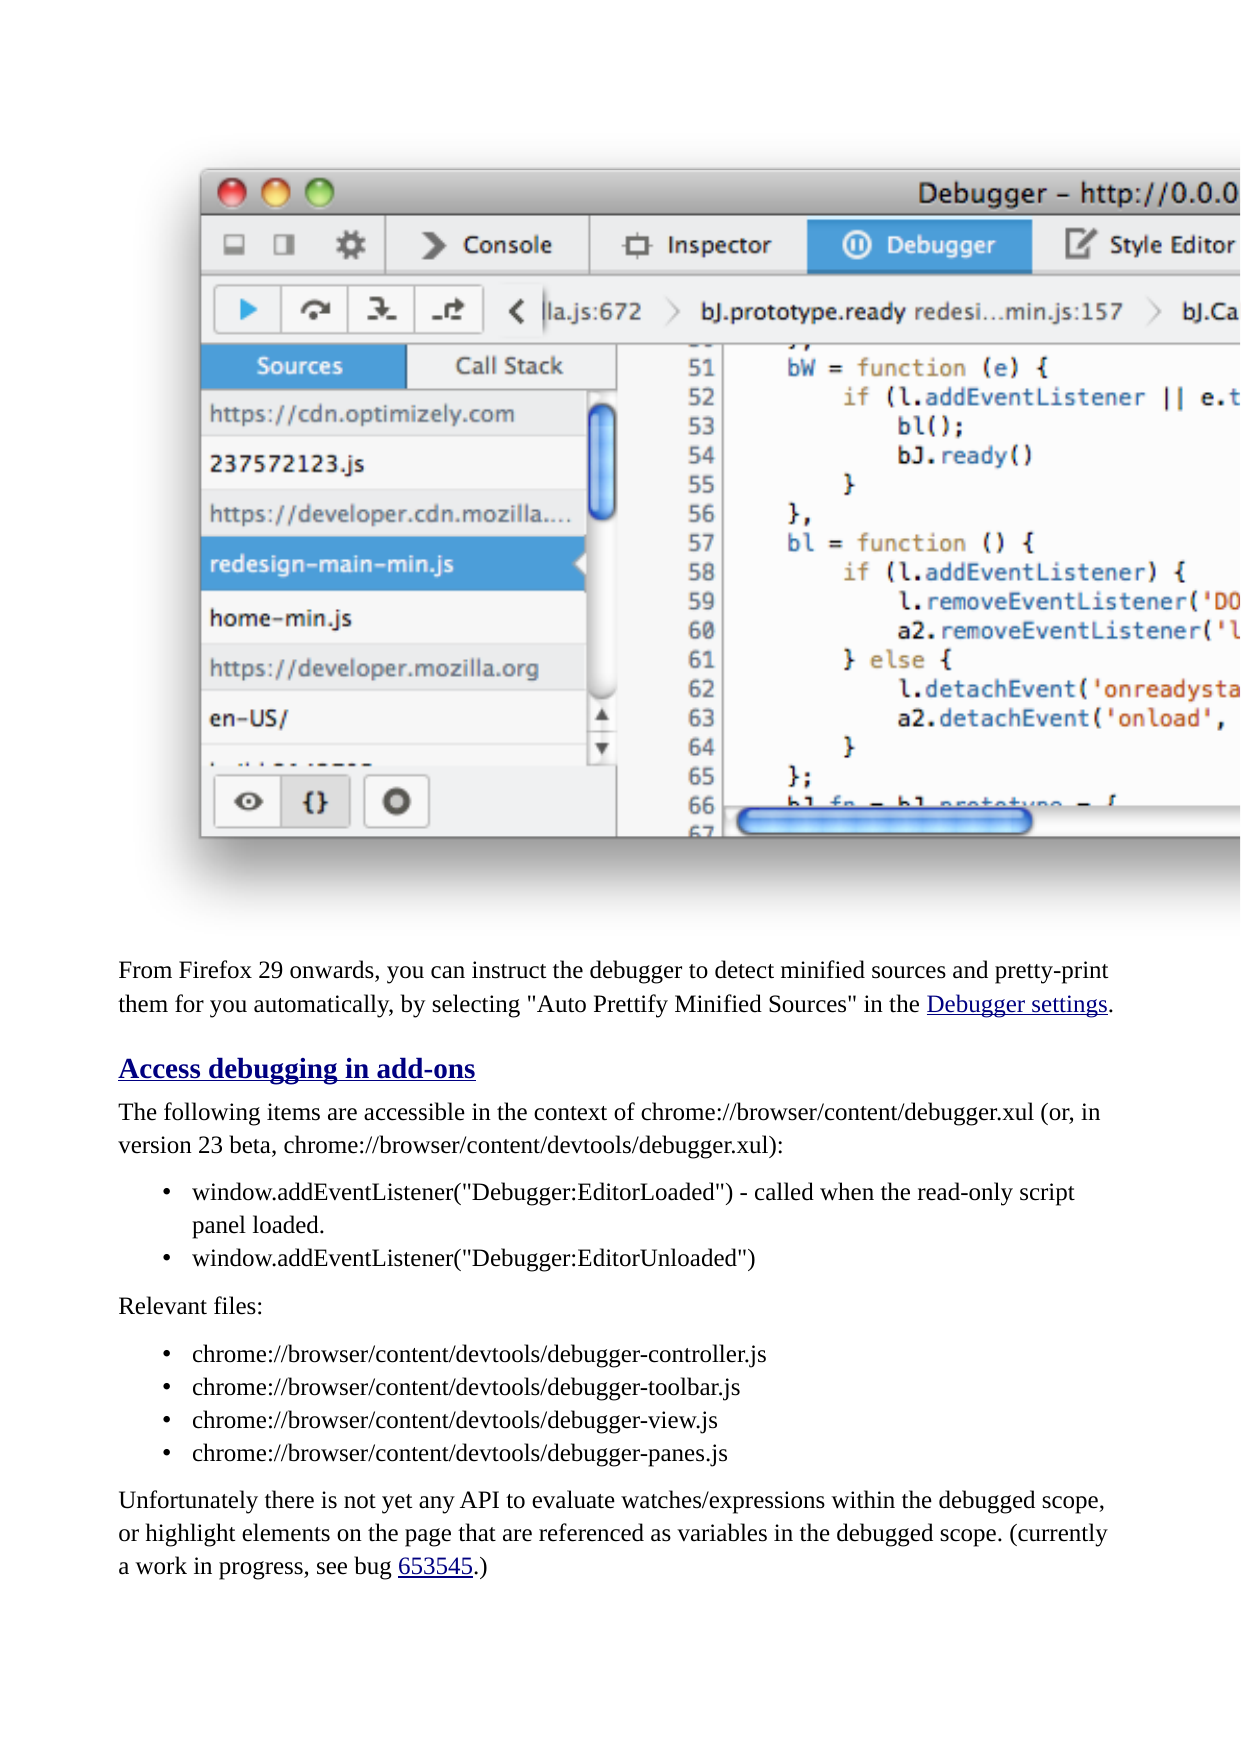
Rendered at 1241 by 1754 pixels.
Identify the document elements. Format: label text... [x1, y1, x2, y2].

list chrome://browser/content/devtools/debugger-panes.js [162, 1438, 1122, 1467]
text From Firefox 29 onwards, you can instruct the debugger to detect minified sources and pretty-print them for you automatically, by selecting "Auto Prettify Minified Sources" in the Debugger settings. [118, 952, 1122, 1017]
text Relevant files: [118, 1291, 1122, 1320]
subtitle Access debugging in add-ons [118, 1051, 1122, 1084]
list window.addEventListener("Debugger:EditorUnloaded") [162, 1243, 1122, 1272]
list chrome://browser/content/devtools/debugger-controller.js [162, 1339, 1122, 1367]
picture [118, 118, 1241, 952]
list chrome://browser/content/devtools/debugger-view.js [162, 1405, 1122, 1433]
list window.addEventListener("Debugger:EditorLoaded") - called when the read-only script panel loaded. [162, 1177, 1122, 1239]
text The following items are accessible in the context of chrome://browser/content/debugger.xul (or, in version 23 beta, chrome://browser/content/devtools/debugger.xul): [118, 1097, 1122, 1159]
list chrome://browser/content/devtools/debugger-toolbar.js [162, 1372, 1122, 1401]
text Unfortunately there is not yet any API to evaluate watches/expressions within the debugged scope, or highlight elements on the page that are referenced as variables in the debugged scope. (currently a work in progress, see bug 653545.) [118, 1485, 1122, 1580]
